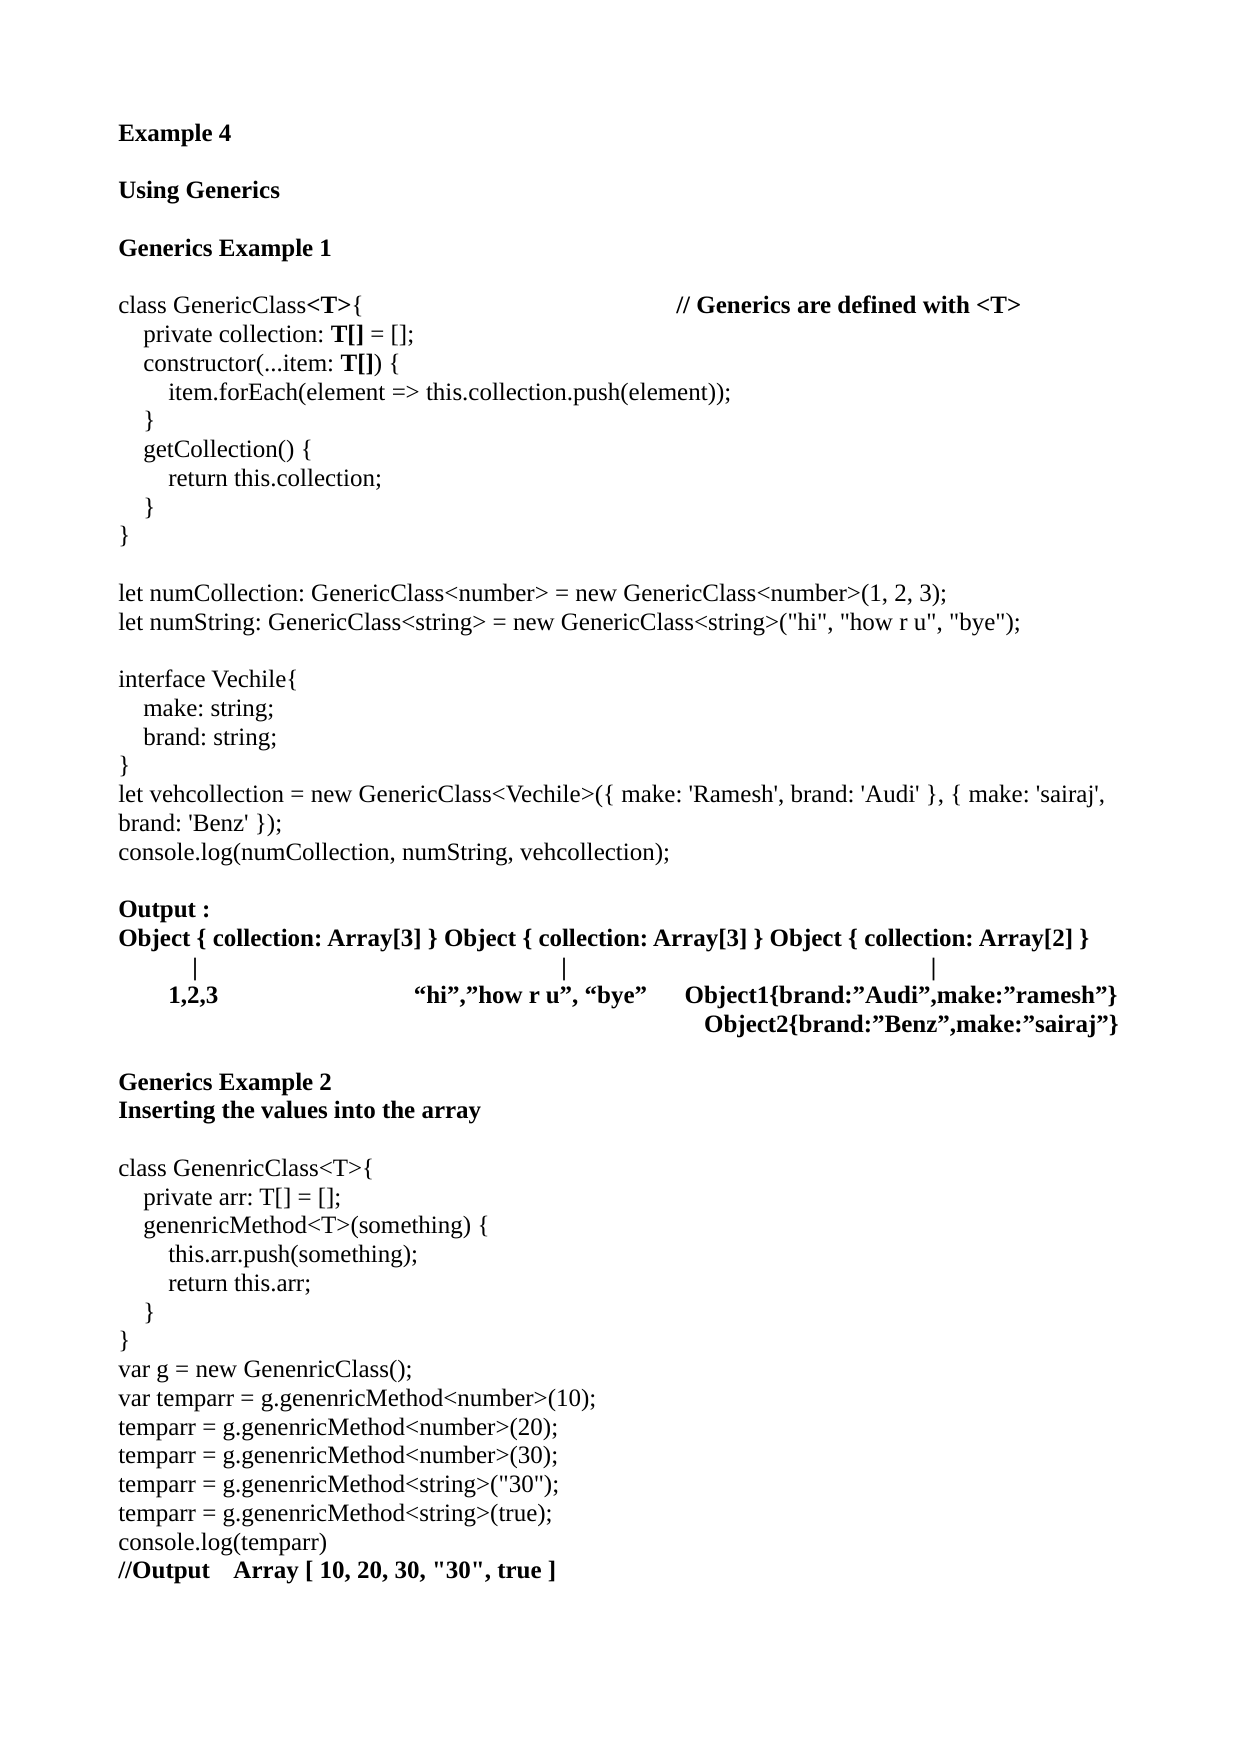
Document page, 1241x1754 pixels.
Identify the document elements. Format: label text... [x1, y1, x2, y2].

text } [118, 492, 1122, 521]
text class GenericClass<T>{ // Generics are defined with <T> [118, 291, 1122, 319]
text constructor(...item: T[]) { [118, 348, 1122, 377]
text } [118, 521, 1122, 549]
text Generics Example 1 [118, 233, 1122, 262]
text } [118, 406, 1122, 434]
text temparr = g.genenricMethod<string>("30"); [118, 1469, 1122, 1498]
text 1,2,3 “hi”,”how r u”, “bye” Object1{brand:”Audi”,make:”ramesh”} Object2{brand:”Benz”,make:”sairaj”} [118, 981, 1122, 1038]
text let vehcollection = new GenericClass<Vechile>({ make: 'Ramesh', brand: 'Audi' }, { make: 'sairaj', brand: 'Benz' }); [118, 779, 1122, 837]
text console.log(numCollection, numString, vehcollection); [118, 837, 1122, 866]
text var g = new GenenricClass(); [118, 1354, 1122, 1383]
text getCollection() { [118, 434, 1122, 463]
text private arr: T[] = []; [118, 1182, 1122, 1211]
text Generics Example 2 [118, 1067, 1122, 1096]
text } [118, 751, 1122, 779]
text let numString: GenericClass<string> = new GenericClass<string>("hi", "how r u", "bye"); [118, 607, 1122, 636]
text var temparr = g.genenricMethod<number>(10); [118, 1383, 1122, 1412]
text Example 4 [118, 118, 1122, 147]
text make: string; [118, 693, 1122, 722]
text Output : [118, 894, 1122, 923]
text brand: string; [118, 722, 1122, 751]
text Inserting the values into the array [118, 1096, 1122, 1124]
text | | | [118, 952, 1122, 981]
text interface Vechile{ [118, 664, 1122, 693]
text //Output Array [ 10, 20, 30, "30", true ] [118, 1556, 1122, 1584]
text class GenenricClass<T>{ [118, 1153, 1122, 1182]
text item.forEach(element => this.collection.push(element)); [118, 377, 1122, 406]
text Object { collection: Array[3] } Object { collection: Array[3] } Object { collection: Array[2] } [118, 923, 1122, 952]
text temparr = g.genenricMethod<string>(true); [118, 1498, 1122, 1527]
text private collection: T[] = []; [118, 319, 1122, 348]
text console.log(temparr) [118, 1527, 1122, 1556]
text } [118, 1297, 1122, 1326]
text let numCollection: GenericClass<number> = new GenericClass<number>(1, 2, 3); [118, 578, 1122, 607]
text Using Generics [118, 176, 1122, 204]
text temparr = g.genenricMethod<number>(30); [118, 1441, 1122, 1469]
text } [118, 1326, 1122, 1354]
text genenricMethod<T>(something) { [118, 1211, 1122, 1239]
text return this.collection; [118, 463, 1122, 492]
text this.arr.push(something); [118, 1239, 1122, 1268]
text return this.arr; [118, 1268, 1122, 1297]
text temparr = g.genenricMethod<number>(20); [118, 1412, 1122, 1441]
